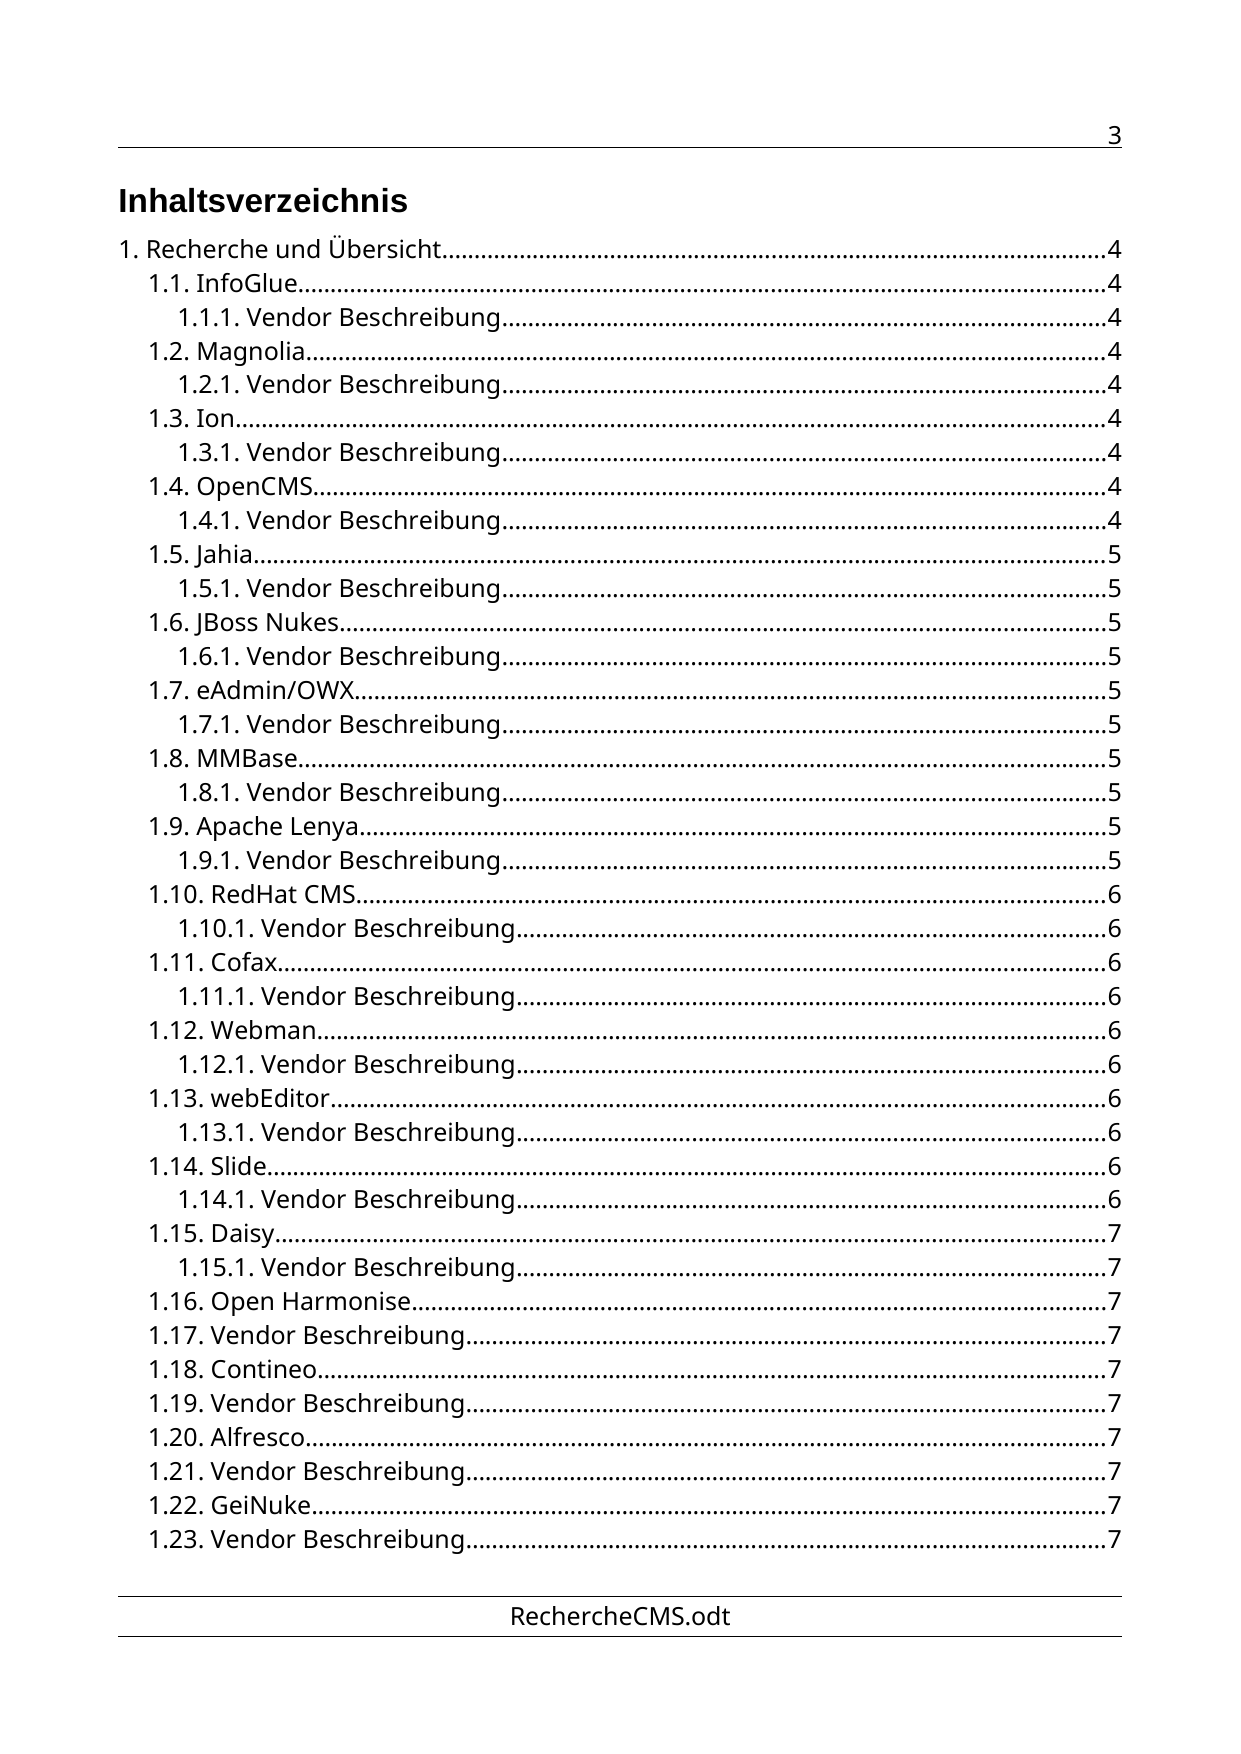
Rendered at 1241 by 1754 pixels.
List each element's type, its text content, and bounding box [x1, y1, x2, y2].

text 1. Recherche und Übersicht 4 [118, 232, 1122, 266]
text 1.18. Contineo 7 [148, 1352, 1122, 1386]
text 1.8. MMBase 5 [148, 741, 1122, 775]
text 1.7.1. Vendor Beschreibung 5 [177, 707, 1122, 741]
text 1.13. webEditor 6 [148, 1081, 1122, 1114]
text 1.11. Cofax 6 [148, 945, 1122, 979]
text 1.3.1. Vendor Beschreibung 4 [177, 435, 1122, 469]
text 1.5.1. Vendor Beschreibung 5 [177, 571, 1122, 605]
text 1.4.1. Vendor Beschreibung 4 [177, 503, 1122, 537]
text 1.15. Daisy 7 [148, 1216, 1122, 1250]
text 1.1. InfoGlue 4 [148, 266, 1122, 299]
text 1.10. RedHat CMS 6 [148, 877, 1122, 911]
text 1.7. eAdmin/OWX 5 [148, 673, 1122, 707]
text 1.3. Ion 4 [148, 401, 1122, 435]
text 1.6.1. Vendor Beschreibung 5 [177, 639, 1122, 673]
text 1.21. Vendor Beschreibung 7 [148, 1454, 1122, 1488]
text 1.10.1. Vendor Beschreibung 6 [177, 911, 1122, 945]
text 1.11.1. Vendor Beschreibung 6 [177, 979, 1122, 1013]
text 1.5. Jahia 5 [148, 537, 1122, 571]
text 1.9. Apache Lenya 5 [148, 809, 1122, 843]
text 1.1.1. Vendor Beschreibung 4 [177, 299, 1122, 333]
text 1.14. Slide 6 [148, 1148, 1122, 1182]
subtitle Inhaltsverzeichnis [118, 182, 1122, 219]
text 1.17. Vendor Beschreibung 7 [148, 1318, 1122, 1352]
text 1.14.1. Vendor Beschreibung 6 [177, 1182, 1122, 1216]
text 1.13.1. Vendor Beschreibung 6 [177, 1114, 1122, 1148]
text 1.20. Alfresco 7 [148, 1420, 1122, 1454]
text 1.22. GeiNuke 7 [148, 1488, 1122, 1522]
text 1.12.1. Vendor Beschreibung 6 [177, 1047, 1122, 1081]
text 1.23. Vendor Beschreibung 7 [148, 1522, 1122, 1556]
text 1.9.1. Vendor Beschreibung 5 [177, 843, 1122, 877]
text 1.12. Webman 6 [148, 1013, 1122, 1047]
text 1.4. OpenCMS 4 [148, 469, 1122, 503]
text 1.16. Open Harmonise 7 [148, 1284, 1122, 1318]
text 1.2.1. Vendor Beschreibung 4 [177, 367, 1122, 401]
text 1.8.1. Vendor Beschreibung 5 [177, 775, 1122, 809]
text 1.6. JBoss Nukes 5 [148, 605, 1122, 639]
text 1.15.1. Vendor Beschreibung 7 [177, 1250, 1122, 1284]
text 1.19. Vendor Beschreibung 7 [148, 1386, 1122, 1420]
text 1.2. Magnolia 4 [148, 333, 1122, 367]
